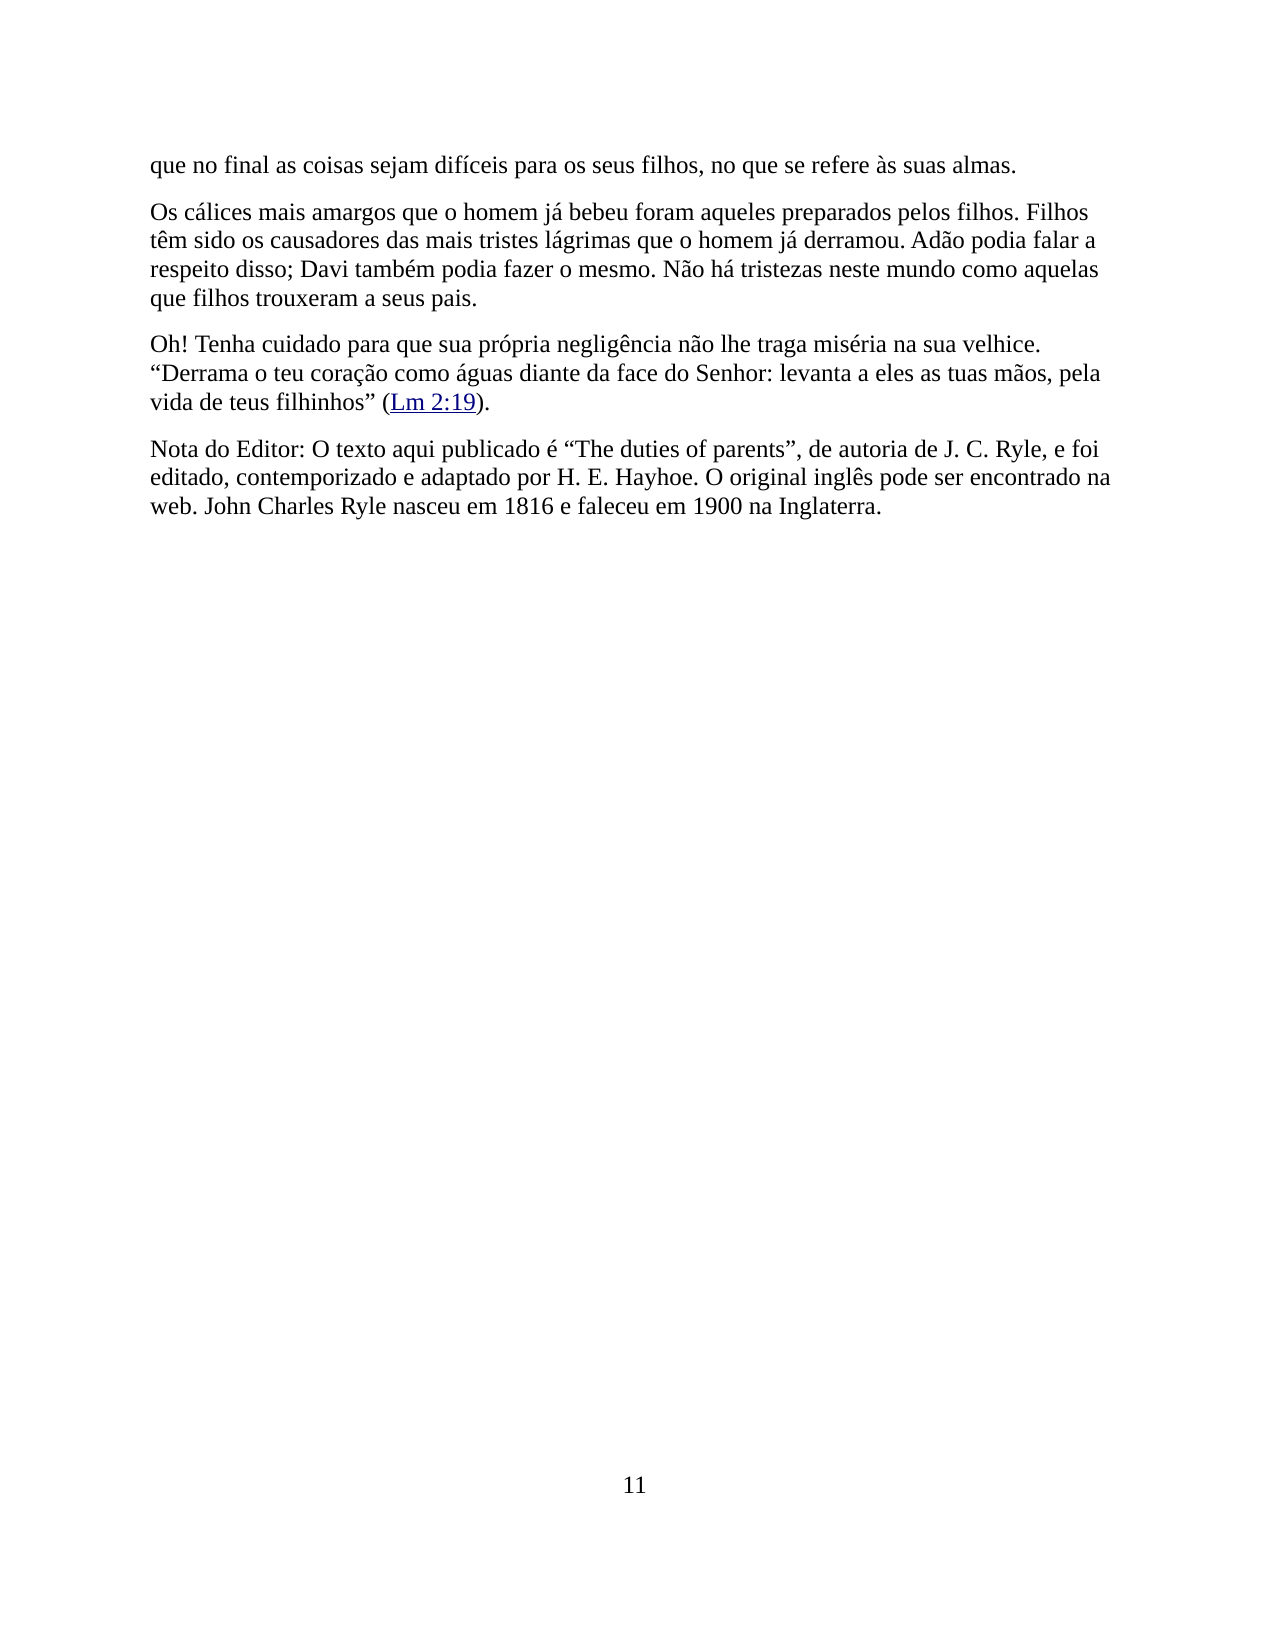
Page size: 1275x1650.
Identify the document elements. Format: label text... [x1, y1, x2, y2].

text Os cálices mais amargos que o homem já bebeu foram aqueles preparados pelos filhos. Filhos têm sido os causadores das mais tristes lágrimas que o homem já derramou. Adão podia falar a respeito disso; Davi também podia fazer o mesmo. Não há tristezas neste mundo como aquelas que filhos trouxeram a seus pais. [150, 197, 1125, 312]
text que no final as coisas sejam difíceis para os seus filhos, no que se refere às suas almas. [150, 150, 1125, 179]
text Nota do Editor: O texto aqui publicado é “The duties of parents”, de autoria de J. C. Ryle, e foi editado, contemporizado e adaptado por H. E. Hayhoe. O original inglês pode ser encontrado na web. John Charles Ryle nasceu em 1816 e faleceu em 1900 na Inglaterra. [150, 434, 1125, 520]
text Oh! Tenha cuidado para que sua própria negligência não lhe traga miséria na sua velhice. “Derrama o teu coração como águas diante da face do Senhor: levanta a eles as tuas mãos, pela vida de teus filhinhos” (Lm 2:19). [150, 329, 1125, 416]
